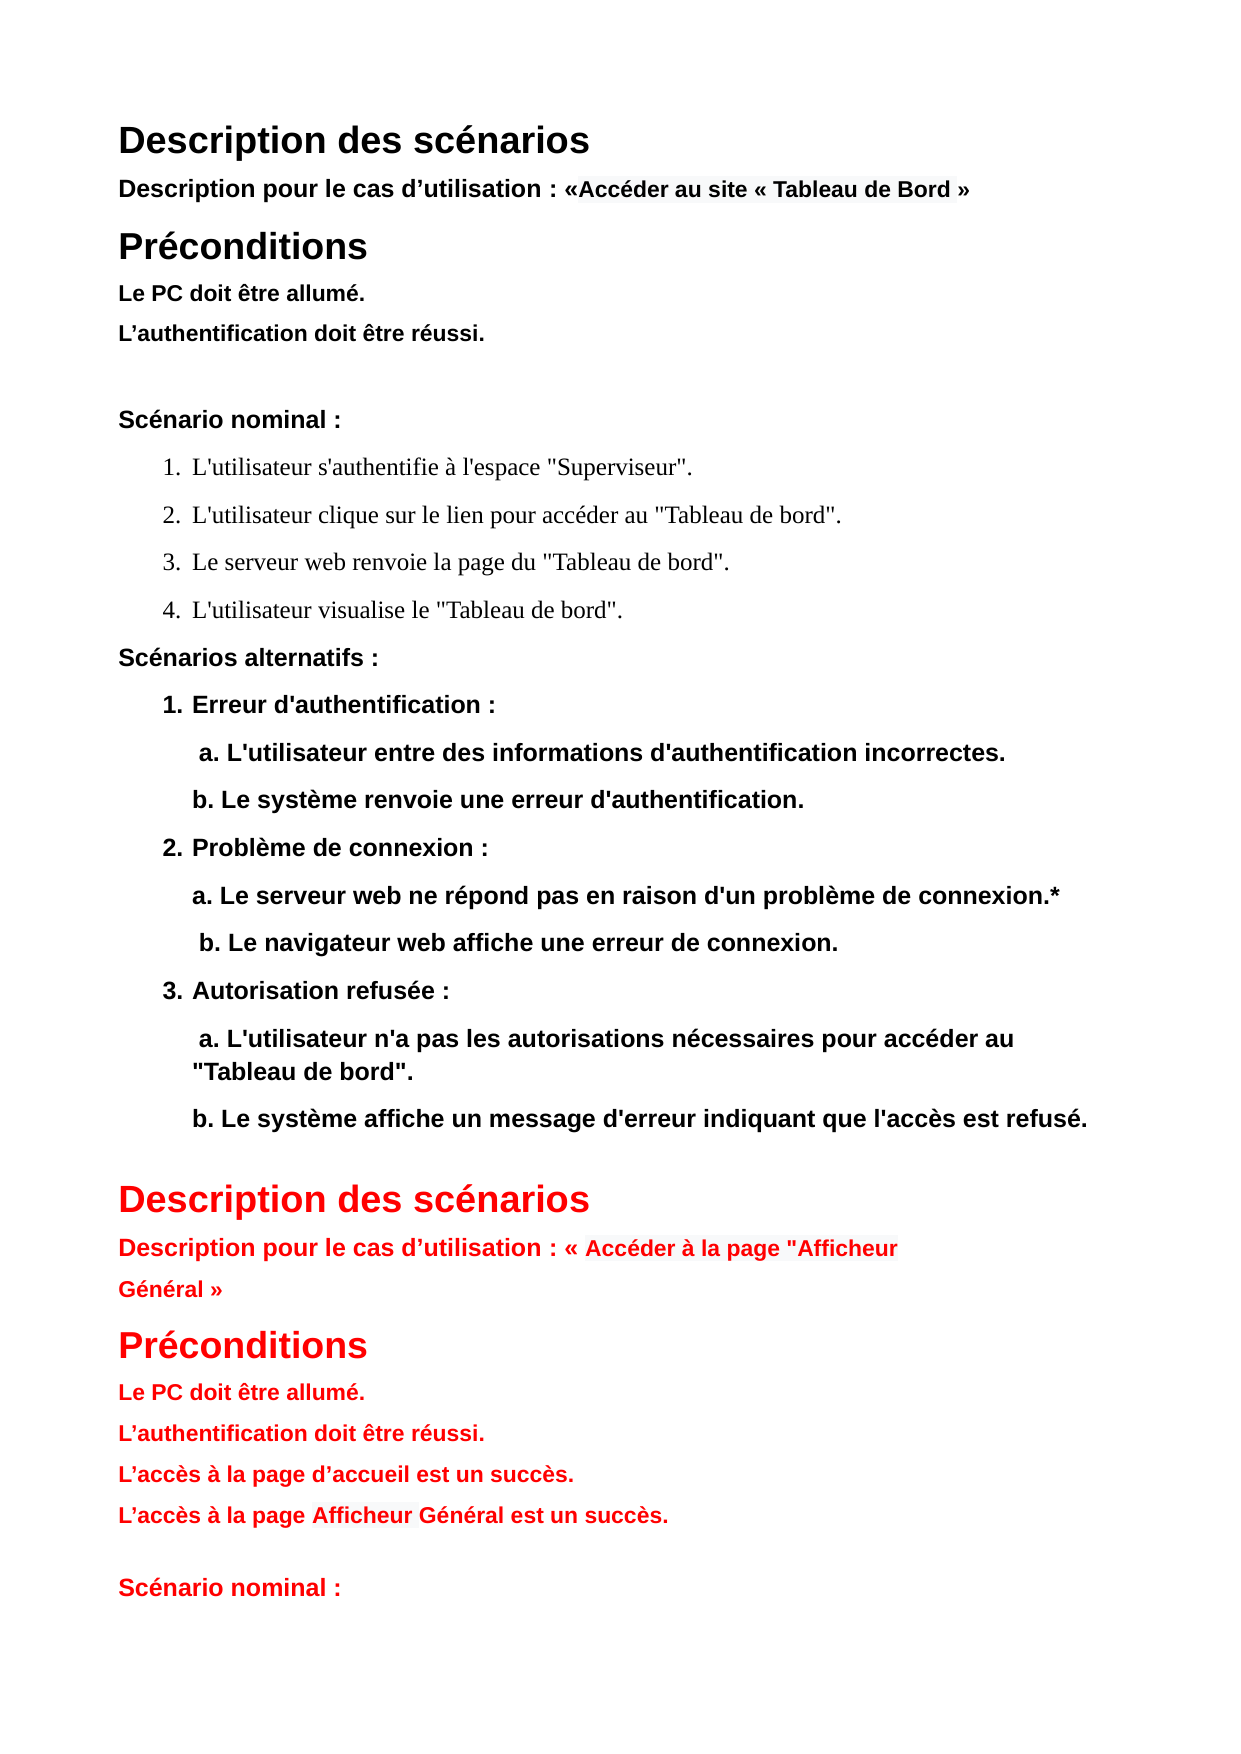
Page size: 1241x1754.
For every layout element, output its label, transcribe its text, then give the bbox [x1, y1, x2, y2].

subtitle Préconditions [118, 1323, 1122, 1367]
list L'utilisateur visualise le "Tableau de bord". [162, 595, 1122, 624]
text Scénarios alternatifs : [118, 643, 1122, 671]
text Le PC doit être allumé. [118, 1379, 1122, 1405]
text Description pour le cas d’utilisation : « Accéder à la page "Afficheur [118, 1233, 1122, 1262]
text Général » [118, 1276, 1122, 1303]
list L'utilisateur s'authentifie à l'espace "Superviseur". [162, 452, 1122, 481]
text L’accès à la page d’accueil est un succès. [118, 1461, 1122, 1487]
list a. L'utilisateur n'a pas les autorisations nécessaires pour accéder au "Tableau de bord". [162, 1023, 1122, 1085]
list L'utilisateur clique sur le lien pour accéder au "Tableau de bord". [162, 500, 1122, 529]
text L’accès à la page Afficheur Général est un succès. [118, 1502, 1122, 1528]
text L’authentification doit être réussi. [118, 1420, 1122, 1446]
list Problème de connexion : [162, 833, 1122, 862]
text Scénario nominal : [118, 1543, 1122, 1602]
list a. Le serveur web ne répond pas en raison d'un problème de connexion.* [162, 881, 1122, 909]
list b. Le système renvoie une erreur d'authentification. [162, 786, 1122, 814]
text Description pour le cas d’utilisation : «Accéder au site « Tableau de Bord » [118, 174, 1122, 203]
subtitle Description des scénarios [118, 1177, 1122, 1220]
list b. Le système affiche un message d'erreur indiquant que l'accès est refusé. [162, 1104, 1122, 1133]
text Le PC doit être allumé. [118, 279, 1122, 306]
text L’authentification doit être réussi. [118, 320, 1122, 347]
list Autorisation refusée : [162, 976, 1122, 1005]
list Le serveur web renvoie la page du "Tableau de bord". [162, 547, 1122, 576]
list a. L'utilisateur entre des informations d'authentification incorrectes. [162, 738, 1122, 767]
list Erreur d'authentification : [162, 690, 1122, 719]
subtitle Préconditions [118, 224, 1122, 267]
subtitle Description des scénarios [118, 118, 1122, 162]
text Scénario nominal : [118, 405, 1122, 433]
list b. Le navigateur web affiche une erreur de connexion. [162, 928, 1122, 957]
